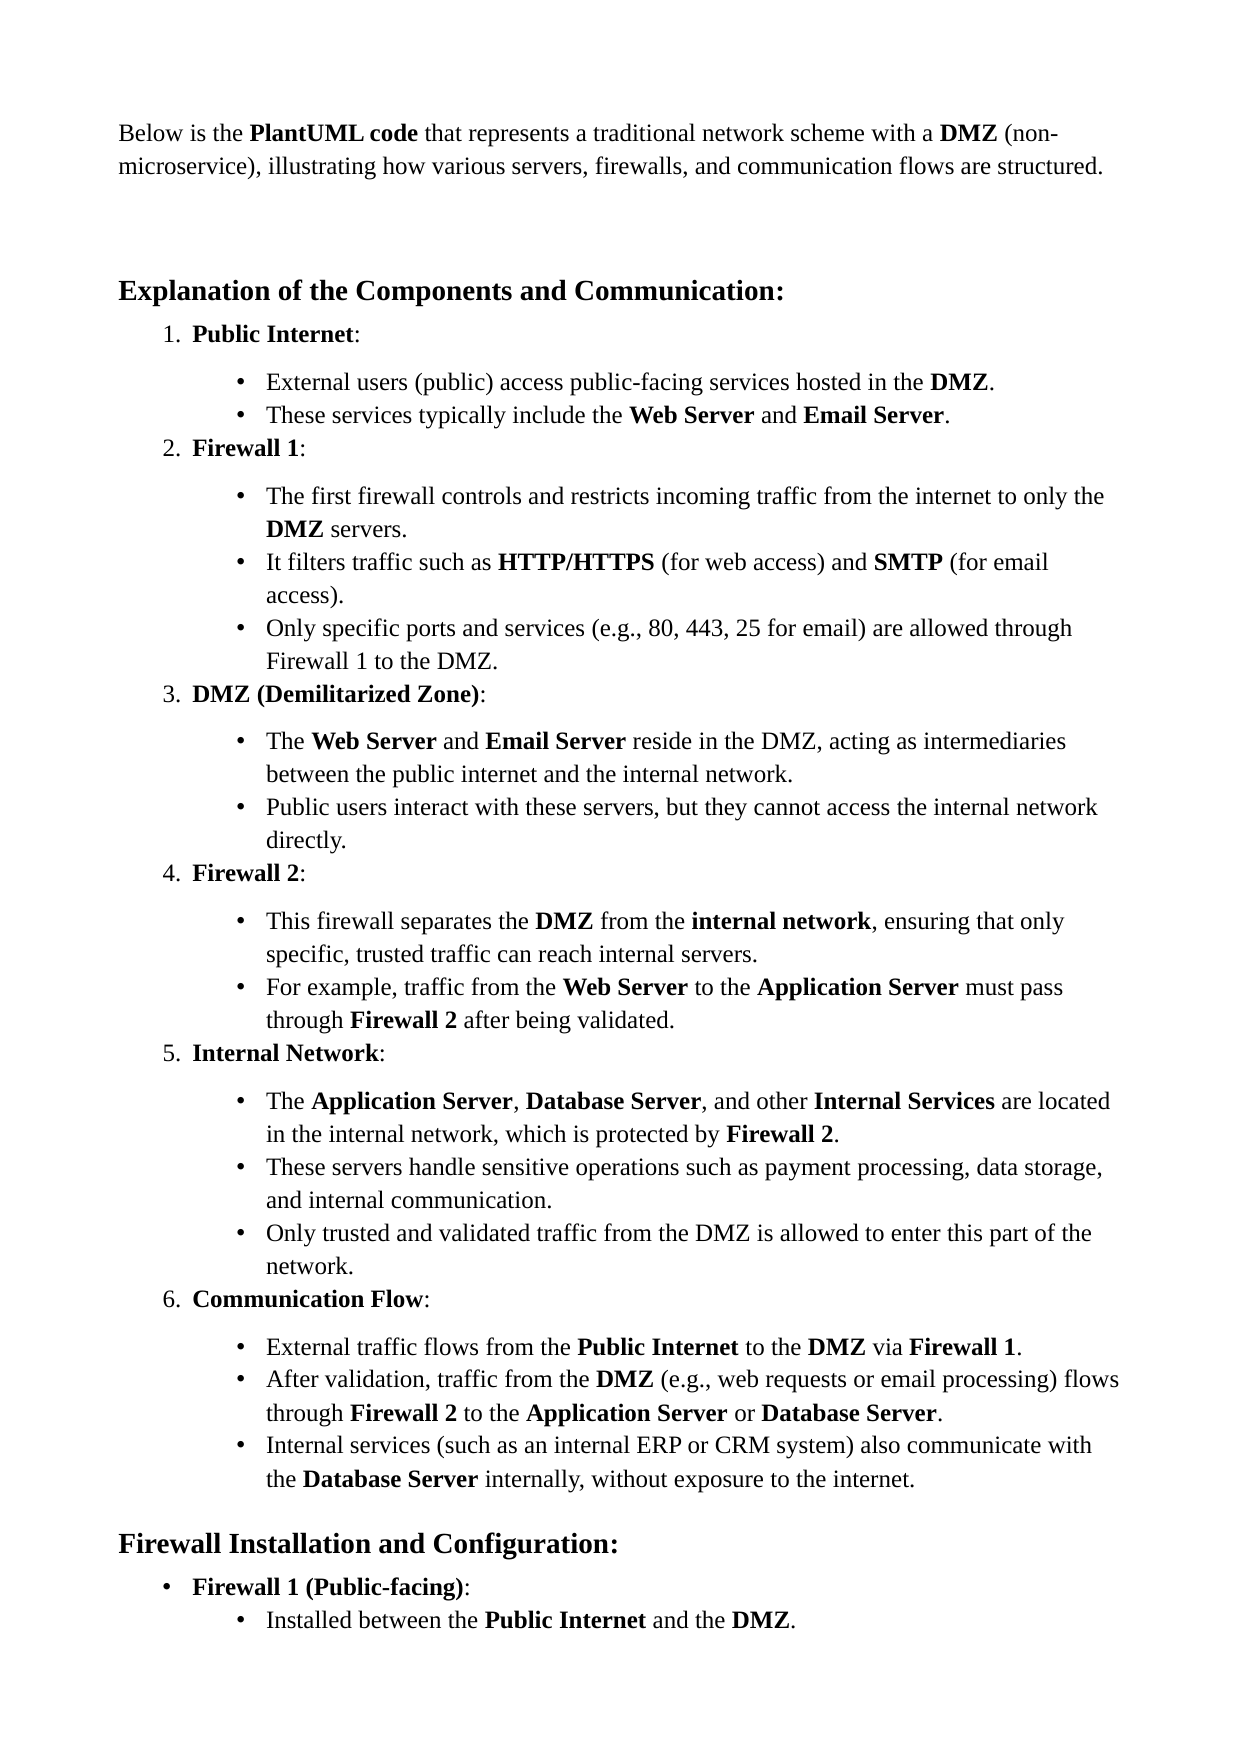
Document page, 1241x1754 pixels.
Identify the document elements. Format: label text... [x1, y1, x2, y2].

list Public Internet: [162, 319, 1122, 348]
list The first firewall controls and restricts incoming traffic from the internet to only the DMZ servers. [236, 481, 1122, 542]
subtitle Firewall Installation and Configuration: [118, 1526, 1122, 1559]
list Firewall 2: [162, 858, 1122, 887]
subtitle Explanation of the Components and Communication: [118, 273, 1122, 307]
list These servers handle sensitive operations such as payment processing, data storage, and internal communication. [236, 1152, 1122, 1214]
list Public users interact with these servers, but they cannot access the internal network directly. [236, 792, 1122, 854]
list Internal services (such as an internal ERP or CRM system) also communicate with the Database Server internally, without exposure to the internet. [236, 1431, 1122, 1492]
list External users (public) access public-facing services hosted in the DMZ. [236, 367, 1122, 396]
list Only trusted and validated traffic from the DMZ is allowed to enter this part of the network. [236, 1218, 1122, 1280]
list Firewall 1: [162, 433, 1122, 462]
list DMZ (Demilitarized Zone): [162, 679, 1122, 708]
list The Web Server and Email Server reside in the DMZ, acting as intermediaries between the public internet and the internal network. [236, 726, 1122, 788]
list These services typically include the Web Server and Email Server. [236, 400, 1122, 429]
list Installed between the Public Internet and the DMZ. [236, 1605, 1122, 1634]
list External traffic flows from the Public Internet to the DMZ via Firewall 1. [236, 1332, 1122, 1360]
list This firewall separates the DMZ from the internal network, ensuring that only specific, trusted traffic can reach internal servers. [236, 906, 1122, 968]
list It filters traffic such as HTTP/HTTPS (for web access) and SMTP (for email access). [236, 547, 1122, 608]
list Internal Network: [162, 1038, 1122, 1067]
list For example, traffic from the Web Server to the Application Server must pass through Firewall 2 after being validated. [236, 972, 1122, 1034]
list After validation, traffic from the DMZ (e.g., web requests or email processing) flows through Firewall 2 to the Application Server or Database Server. [236, 1364, 1122, 1426]
text Below is the PlantUML code that represents a traditional network scheme with a DMZ (non-microservice), illustrating how various servers, firewalls, and communication flows are structured. [118, 118, 1122, 180]
list Firewall 1 (Public-facing): [162, 1572, 1122, 1601]
list Communication Flow: [162, 1284, 1122, 1313]
list The Application Server, Database Server, and other Internal Services are located in the internal network, which is protected by Firewall 2. [236, 1086, 1122, 1148]
list Only specific ports and services (e.g., 80, 443, 25 for email) are allowed through Firewall 1 to the DMZ. [236, 613, 1122, 674]
